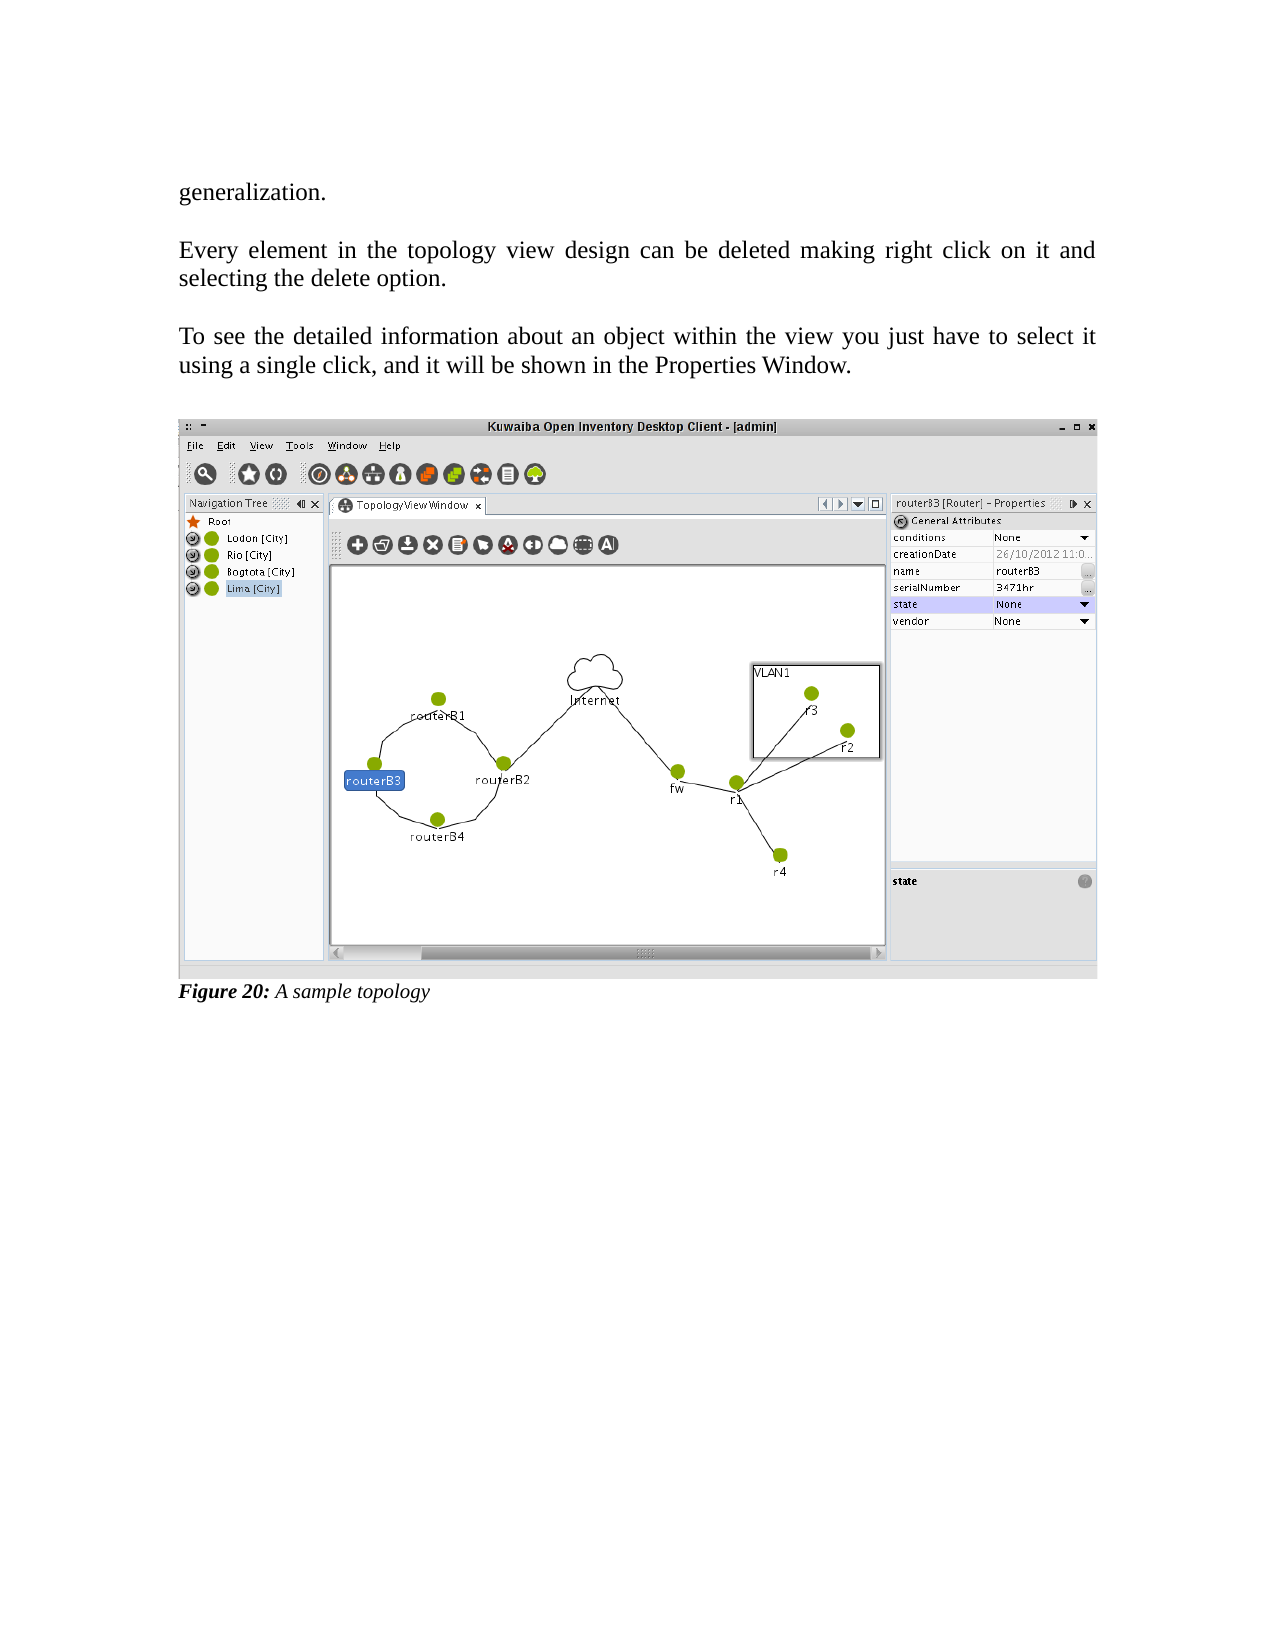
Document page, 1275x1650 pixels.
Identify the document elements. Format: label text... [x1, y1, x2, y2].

text To see the detailed information about an object within the view you just have to select it using a single click, and it will be shown in the Properties Window. [179, 321, 1098, 378]
list A sample topology [178, 979, 1097, 1003]
text generalization. [179, 177, 1098, 206]
picture [178, 419, 1098, 979]
text Every element in the topology view design can be deleted making right click on it and selecting the delete option. [179, 235, 1098, 292]
